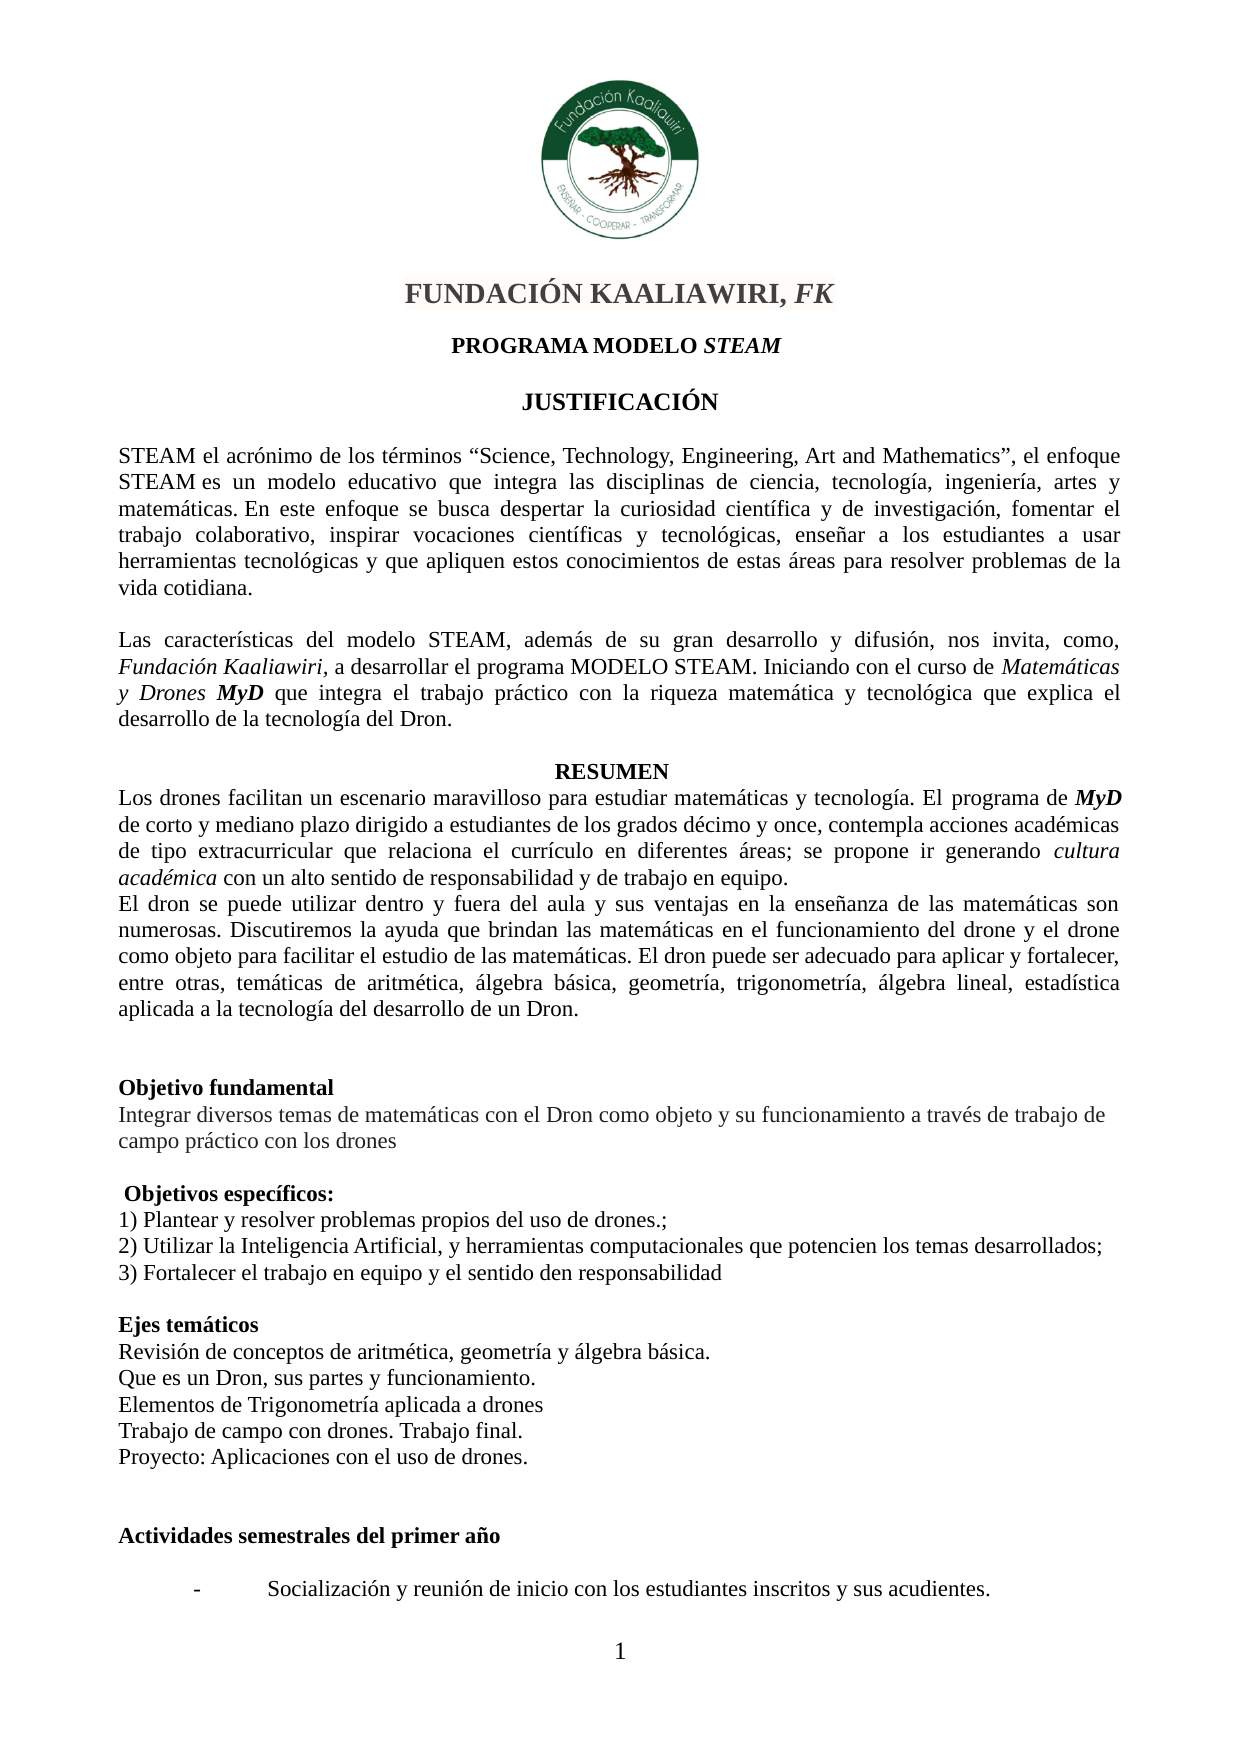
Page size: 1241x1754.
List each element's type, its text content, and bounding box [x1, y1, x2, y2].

text Trabajo de campo con drones. Trabajo final. [118, 1417, 1122, 1443]
text Revisión de conceptos de aritmética, geometría y álgebra básica. [118, 1338, 1122, 1364]
text 2) Utilizar la Inteligencia Artificial, y herramientas computacionales que potencien los temas desarrollados; 3) Fortalecer el trabajo en equipo y el sentido den responsabilidad [118, 1232, 1122, 1285]
text FUNDACIÓN KAALIAWIRI, FK [118, 276, 1122, 310]
text Ejes temáticos [118, 1312, 1122, 1338]
text PROGRAMA MODELO STEAM [118, 332, 1122, 358]
text Integrar diversos temas de matemáticas con el Dron como objeto y su funcionamiento a través de trabajo de campo práctico con los drones [118, 1101, 1122, 1153]
text Objetivo fundamental [118, 1074, 1122, 1101]
text Actividades semestrales del primer año [118, 1522, 1122, 1549]
text Las características del modelo STEAM, además de su gran desarrollo y difusión, nos invita, como, Fundación Kaaliawiri, a desarrollar el programa MODELO STEAM. Iniciando con el curso de Matemáticas y Drones MyD que integra el trabajo práctico con la riqueza matemática y tecnológica que explica el desarrollo de la tecnología del Dron. [118, 626, 1122, 732]
text Los drones facilitan un escenario maravilloso para estudiar matemáticas y tecnología. El programa de MyD de corto y mediano plazo dirigido a estudiantes de los grados décimo y once, contempla acciones académicas de tipo extracurricular que relaciona el currículo en diferentes áreas; se propone ir generando cultura académica con un alto sentido de responsabilidad y de trabajo en equipo. [118, 784, 1122, 890]
text Que es un Dron, sus partes y funcionamiento. [118, 1364, 1122, 1391]
text Elementos de Trigonometría aplicada a drones [118, 1391, 1122, 1417]
text 1) Plantear y resolver problemas propios del uso de drones.; [118, 1206, 1122, 1232]
text RESUMEN [101, 758, 1122, 784]
text Objetivos específicos: [118, 1180, 1122, 1206]
text JUSTIFICACIÓN [118, 387, 1122, 416]
list Socialización y reunión de inicio con los estudiantes inscritos y sus acudientes. [193, 1575, 1122, 1601]
text El dron se puede utilizar dentro y fuera del aula y sus ventajas en la enseñanza de las matemáticas son numerosas. Discutiremos la ayuda que brindan las matemáticas en el funcionamiento del drone y el drone como objeto para facilitar el estudio de las matemáticas. El dron puede ser adecuado para aplicar y fortalecer, entre otras, temáticas de aritmética, álgebra básica, geometría, trigonometría, álgebra lineal, estadística aplicada a la tecnología del desarrollo de un Dron. [118, 890, 1122, 1022]
text Proyecto: Aplicaciones con el uso de drones. [118, 1443, 1122, 1470]
text STEAM el acrónimo de los términos “Science, Technology, Engineering, Art and Mathematics”, el enfoque STEAM es un modelo educativo que integra las disciplinas de ciencia, tecnología, ingeniería, artes y matemáticas. En este enfoque se busca despertar la curiosidad científica y de investigación, fomentar el trabajo colaborativo, inspirar vocaciones científicas y tecnológicas, enseñar a los estudiantes a usar herramientas tecnológicas y que apliquen estos conocimientos de estas áreas para resolver problemas de la vida cotidiana. [118, 442, 1122, 600]
